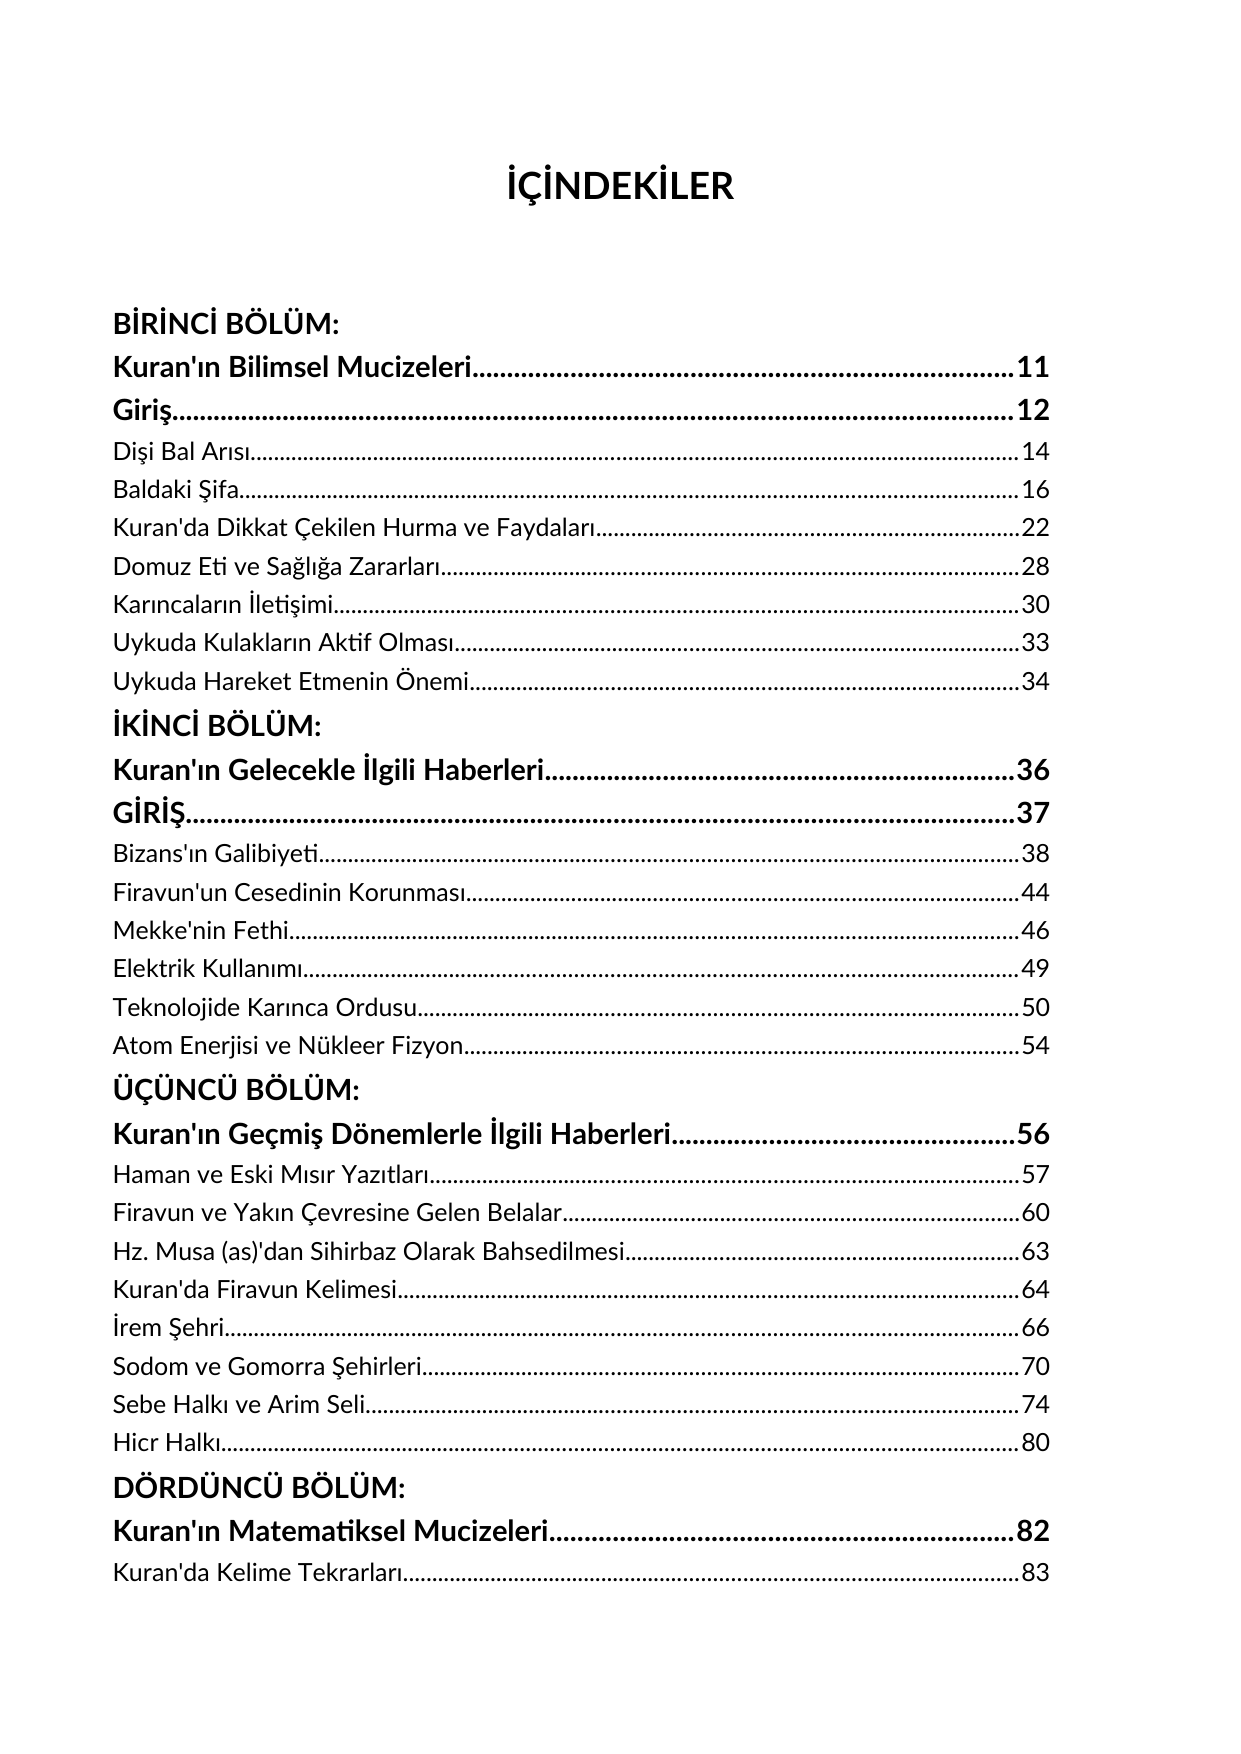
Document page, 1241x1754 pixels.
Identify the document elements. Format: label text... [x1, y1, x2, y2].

subtitle Kuran'ın Bilimsel Mucizeleri 11 [112, 349, 1165, 384]
subtitle Kuran'ın Geçmiş Dönemlerle İlgili Haberleri 56 [112, 1115, 1165, 1150]
subtitle Baldaki Şifa 16 [112, 474, 1165, 504]
subtitle Kuran'ın Matematiksel Mucizeleri 82 [112, 1513, 1165, 1548]
subtitle Uykuda Kulakların Aktif Olması 33 [112, 627, 1165, 657]
subtitle Karıncaların İletişimi 30 [112, 589, 1165, 619]
subtitle İrem Şehri 66 [112, 1312, 1165, 1342]
subtitle ÜÇÜNCÜ BÖLÜM: [112, 1072, 1165, 1107]
subtitle Sebe Halkı ve Arim Seli 74 [112, 1389, 1165, 1419]
subtitle BİRİNCİ BÖLÜM: [112, 305, 1165, 340]
subtitle Hz. Musa (as)'dan Sihirbaz Olarak Bahsedilmesi 63 [112, 1235, 1165, 1265]
subtitle İÇİNDEKİLER [75, 162, 1165, 207]
subtitle GİRİŞ 37 [112, 794, 1165, 829]
subtitle Firavun'un Cesedinin Korunması 44 [112, 876, 1165, 906]
subtitle Kuran'da Firavun Kelimesi 64 [112, 1274, 1165, 1304]
subtitle Atom Enerjisi ve Nükleer Fizyon 54 [112, 1029, 1165, 1059]
subtitle Domuz Eti ve Sağlığa Zararları 28 [112, 550, 1165, 580]
subtitle Hicr Halkı 80 [112, 1427, 1165, 1457]
subtitle Mekke'nin Fethi 46 [112, 914, 1165, 944]
subtitle Elektrik Kullanımı 49 [112, 953, 1165, 983]
subtitle DÖRDÜNCÜ BÖLÜM: [112, 1469, 1165, 1504]
subtitle Kuran'ın Gelecekle İlgili Haberleri 36 [112, 751, 1165, 786]
subtitle Bizans'ın Galibiyeti 38 [112, 838, 1165, 868]
subtitle Kuran'da Kelime Tekrarları 83 [112, 1556, 1165, 1586]
subtitle Dişi Bal Arısı 14 [112, 435, 1165, 465]
subtitle Haman ve Eski Mısır Yazıtları 57 [112, 1159, 1165, 1189]
subtitle İKİNCİ BÖLÜM: [112, 708, 1165, 743]
subtitle Sodom ve Gomorra Şehirleri 70 [112, 1350, 1165, 1380]
subtitle Teknolojide Karınca Ordusu 50 [112, 991, 1165, 1021]
subtitle Firavun ve Yakın Çevresine Gelen Belalar 60 [112, 1197, 1165, 1227]
subtitle Kuran'da Dikkat Çekilen Hurma ve Faydaları 22 [112, 512, 1165, 542]
subtitle Uykuda Hareket Etmenin Önemi 34 [112, 665, 1165, 695]
subtitle Giriş 12 [112, 392, 1165, 427]
